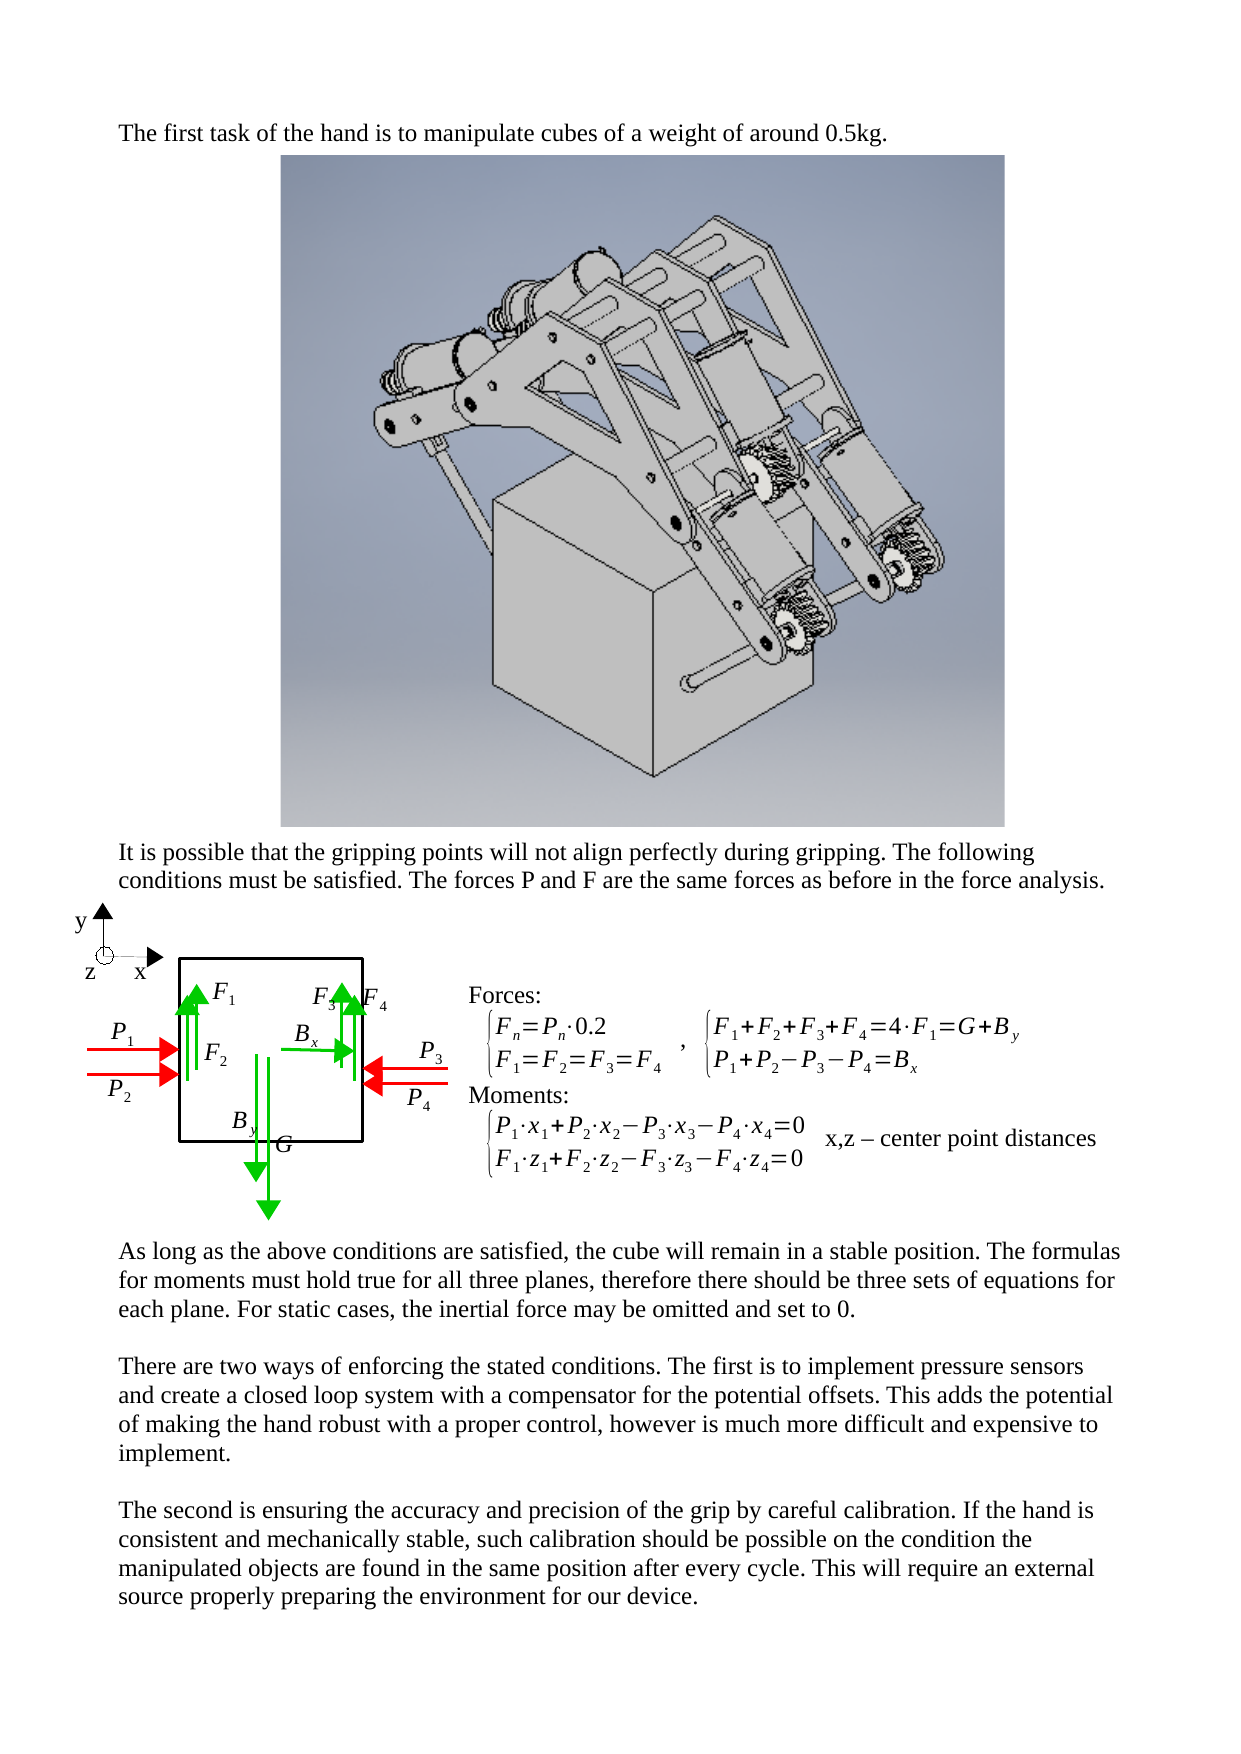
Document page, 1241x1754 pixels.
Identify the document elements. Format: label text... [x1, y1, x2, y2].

text , [364, 1009, 1122, 1080]
text The first task of the hand is to manipulate cubes of a weight of around 0.5kg. [118, 118, 1122, 147]
text [118, 981, 178, 1009]
picture [280, 155, 1005, 827]
text Moments: [364, 1080, 1122, 1108]
text It is possible that the gripping points will not align perfectly during gripping. The following conditions must be satisfied. The forces P and F are the same forces as before in the force analysis. [118, 837, 1122, 894]
text , [364, 1071, 373, 1080]
text The second is ensuring the accuracy and precision of the grip by careful calibration. If the hand is consistent and mechanically stable, such calibration should be possible on the condition the manipulated objects are found in the same position after every cycle. This will require an external source properly preparing the environment for our device. [118, 1495, 1122, 1610]
text , [118, 1009, 178, 1048]
text As long as the above conditions are satisfied, the cube will remain in a stable position. The formulas for moments must hold true for all three planes, therefore there should be three sets of equations for each plane. For static cases, the inertial force may be omitted and set to 0. [118, 1236, 1122, 1323]
text , [118, 1076, 159, 1080]
text , [118, 1051, 159, 1073]
text , [162, 1052, 178, 1072]
text Moments: [118, 1080, 178, 1108]
text x,z – center point distances [118, 1108, 255, 1179]
text , [118, 1024, 123, 1032]
text x,z – center point distances [270, 1108, 1122, 1179]
text Forces: [364, 981, 1122, 1009]
text There are two ways of enforcing the stated conditions. The first is to implement pressure sensors and create a closed loop system with a compensator for the potential offsets. This adds the potential of making the hand robust with a proper control, however is much more difficult and expensive to implement. [118, 1351, 1122, 1466]
